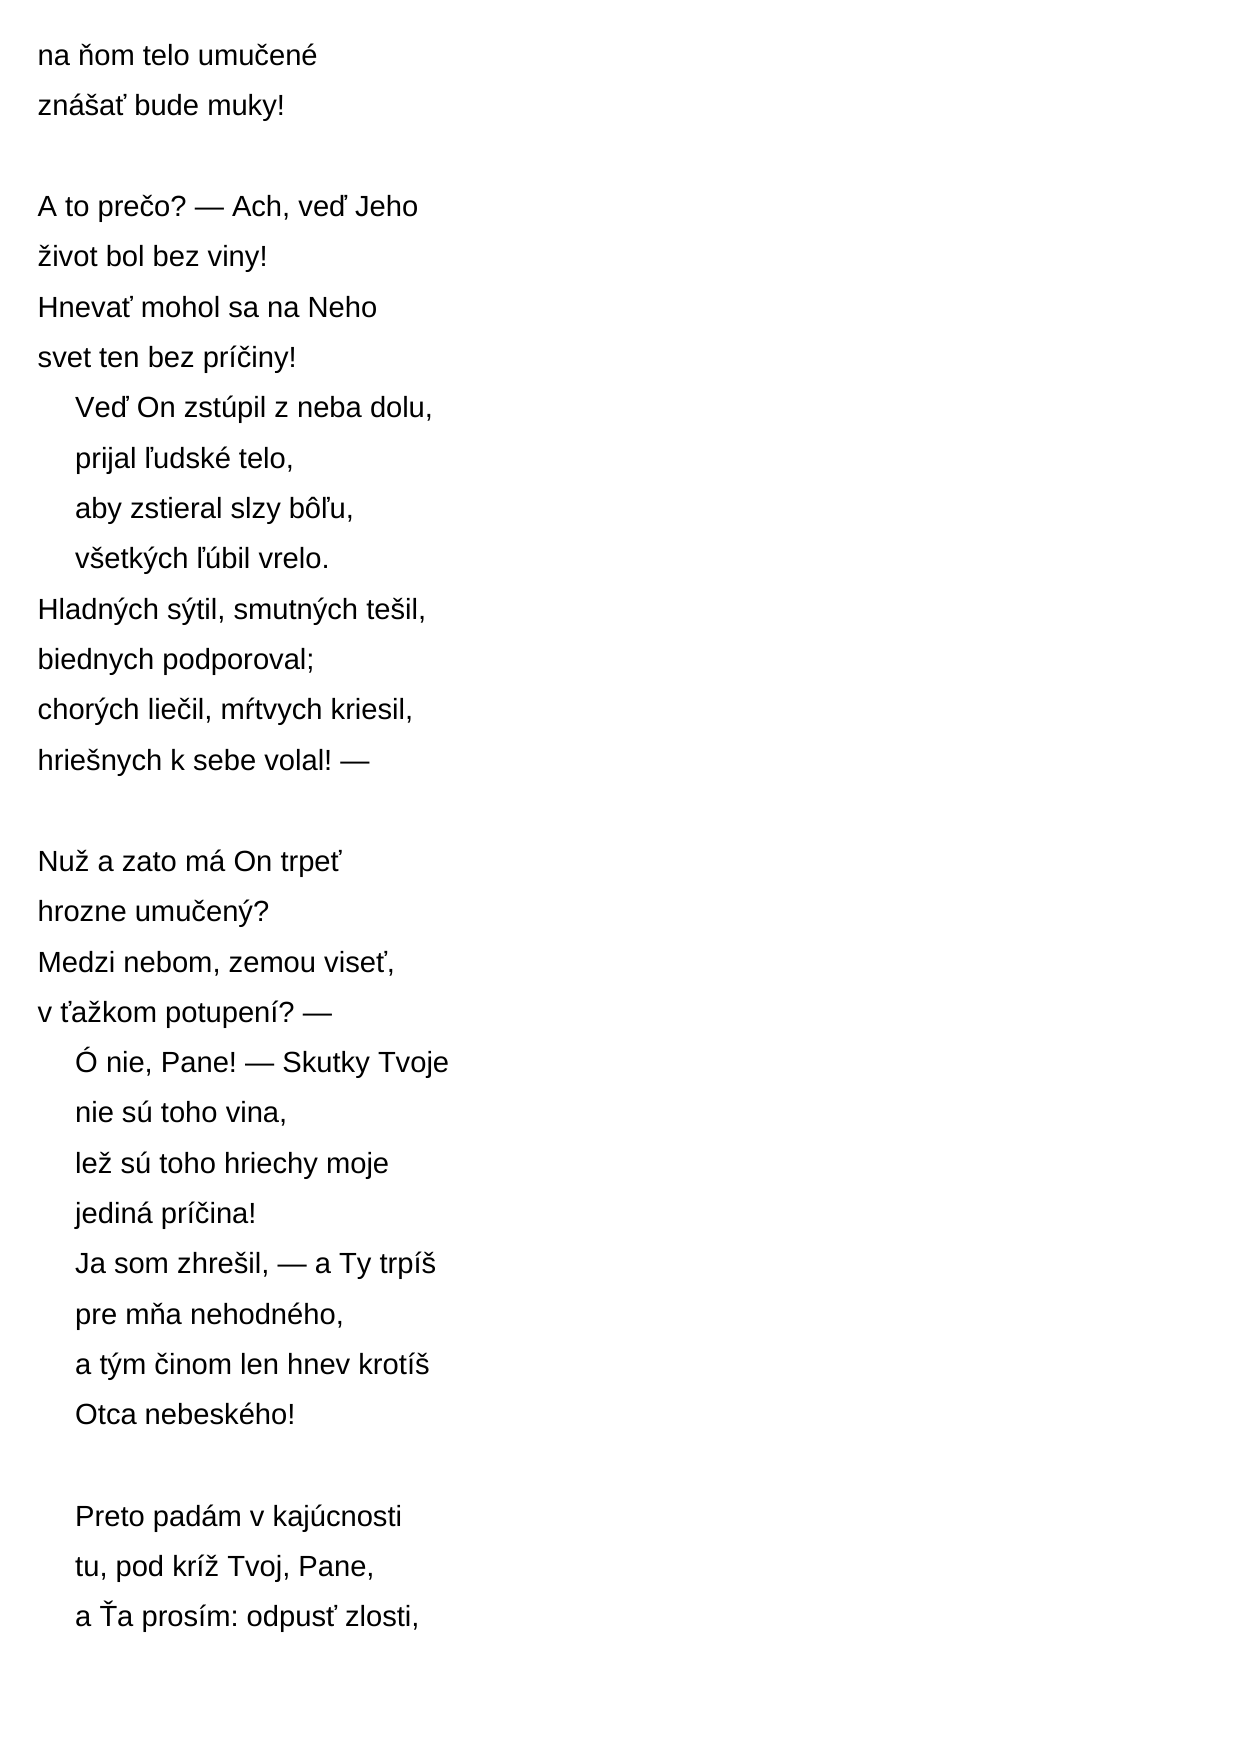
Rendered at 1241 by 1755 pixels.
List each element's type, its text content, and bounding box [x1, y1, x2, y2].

text Ó nie, Pane! — Skutky Tvoje [37, 1045, 1130, 1079]
text Ja som zhrešil, — a Ty trpíš [37, 1246, 1130, 1280]
text nie sú toho vina, [37, 1096, 1130, 1129]
text chorých liečil, mŕtvych kriesil, [37, 692, 1130, 726]
text Medzi nebom, zemou viseť, [37, 944, 1130, 978]
text všetkých ľúbil vrelo. [37, 541, 1130, 575]
text a tým činom len hnev krotíš [37, 1347, 1130, 1381]
text aby zstieral slzy bôľu, [37, 491, 1130, 524]
text v ťažkom potupení? — [37, 995, 1130, 1028]
text biednych podporoval; [37, 642, 1130, 676]
text Veď On zstúpil z neba dolu, [37, 390, 1130, 424]
text Preto padám v kajúcnosti [37, 1499, 1130, 1532]
text Hnevať mohol sa na Neho [37, 290, 1130, 323]
text tu, pod kríž Tvoj, Pane, [37, 1549, 1130, 1583]
text hriešnych k sebe volal! — [37, 743, 1130, 776]
text znášať bude muky! [37, 88, 1130, 121]
text pre mňa nehodného, [37, 1297, 1130, 1330]
text prijal ľudské telo, [37, 441, 1130, 474]
text jediná príčina! [37, 1196, 1130, 1230]
text A to prečo? — Ach, veď Jeho [37, 189, 1130, 223]
text svet ten bez príčiny! [37, 340, 1130, 374]
text Otca nebeského! [37, 1397, 1130, 1431]
text Hladných sýtil, smutných tešil, [37, 592, 1130, 625]
text na ňom telo umučené [37, 37, 1130, 71]
text Nuž a zato má On trpeť [37, 844, 1130, 877]
text hrozne umučený? [37, 894, 1130, 928]
text život bol bez viny! [37, 239, 1130, 273]
text a Ťa prosím: odpusť zlosti, [37, 1599, 1130, 1633]
text lež sú toho hriechy moje [37, 1146, 1130, 1179]
